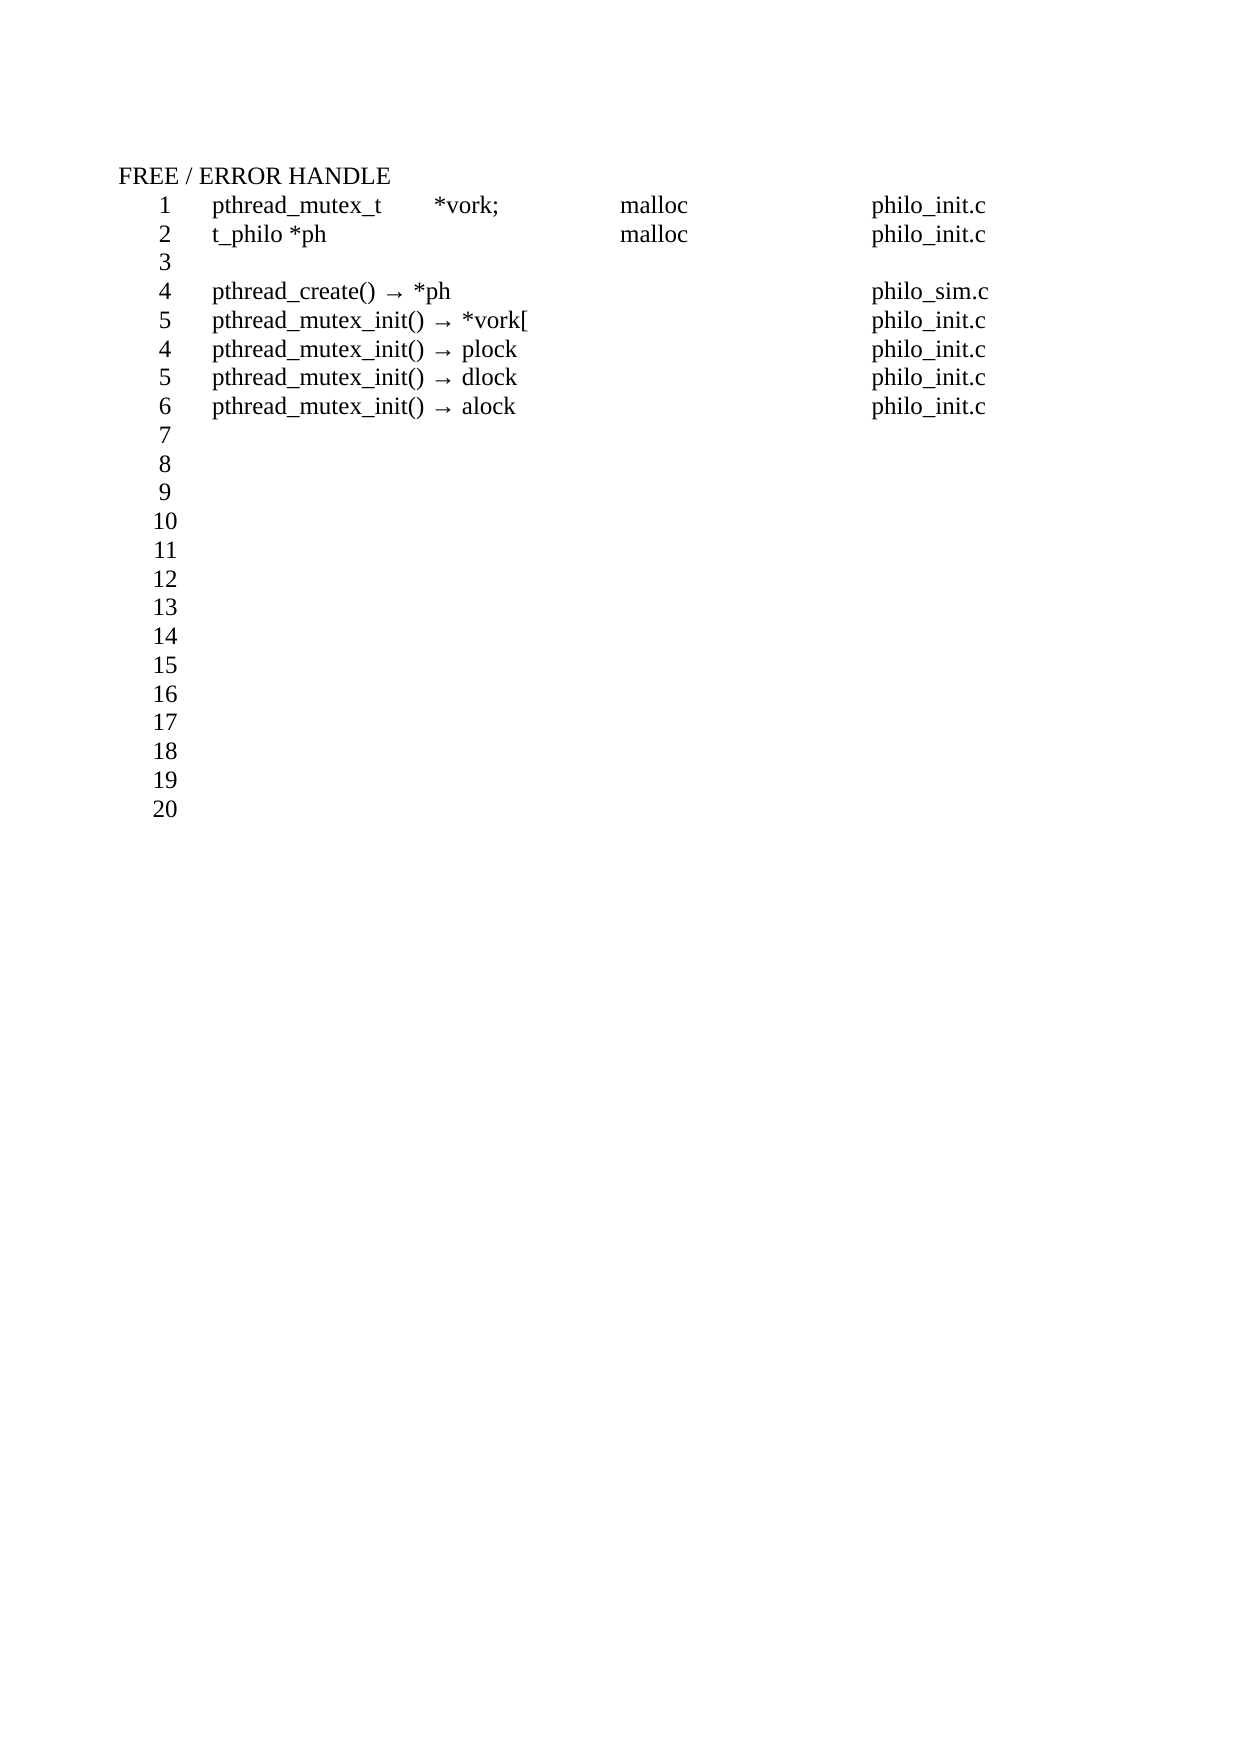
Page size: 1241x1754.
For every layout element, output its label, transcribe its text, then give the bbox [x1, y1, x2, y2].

table_cell 8 [118, 449, 212, 477]
table_cell 3 [118, 248, 212, 276]
table_cell [620, 449, 871, 477]
table_cell philo_init.c [871, 391, 1123, 420]
table_cell 9 [118, 478, 212, 506]
table_cell pthread_mutex_init() → *vork[ [212, 305, 620, 334]
table_cell [212, 449, 620, 477]
table_cell 5 [118, 305, 212, 334]
table_cell [620, 391, 871, 420]
table_cell 13 [118, 593, 212, 621]
table_cell 10 [118, 506, 212, 535]
table_cell [871, 736, 1123, 765]
table_cell [871, 420, 1123, 449]
table_cell [212, 765, 620, 794]
table_cell 2 [118, 219, 212, 247]
table_cell [620, 708, 871, 736]
table_cell 1 [118, 190, 212, 219]
table_cell 7 [118, 420, 212, 449]
table_cell [118, 823, 212, 851]
table_cell 4 [118, 276, 212, 305]
table_cell 4 [118, 334, 212, 362]
table_cell [620, 276, 871, 305]
table_cell [212, 248, 620, 276]
table_cell 16 [118, 679, 212, 707]
table_cell [212, 535, 620, 564]
table_cell [620, 478, 871, 506]
table_cell pthread_create() → *ph [212, 276, 620, 305]
table_cell [212, 593, 620, 621]
table_cell philo_init.c [871, 305, 1123, 334]
table_cell [871, 564, 1123, 592]
table_cell [871, 708, 1123, 736]
table_cell 19 [118, 765, 212, 794]
table_cell philo_init.c [871, 190, 1123, 219]
table_cell [620, 564, 871, 592]
table_cell [620, 650, 871, 679]
table_cell [620, 363, 871, 391]
table_cell malloc [620, 190, 871, 219]
table_cell malloc [620, 219, 871, 247]
table_cell [620, 765, 871, 794]
table_cell [620, 679, 871, 707]
table_cell [871, 535, 1123, 564]
table_cell [620, 334, 871, 362]
table_cell [871, 650, 1123, 679]
table_cell [620, 420, 871, 449]
table_cell [620, 823, 871, 851]
table_cell [212, 736, 620, 765]
table_cell [871, 593, 1123, 621]
table_cell 12 [118, 564, 212, 592]
table_cell [620, 736, 871, 765]
table_cell philo_init.c [871, 363, 1123, 391]
table_cell philo_init.c [871, 219, 1123, 247]
table_cell [212, 650, 620, 679]
table_cell [871, 679, 1123, 707]
table_cell philo_init.c [871, 334, 1123, 362]
table_cell pthread_mutex_init() → alock [212, 391, 620, 420]
table_cell 15 [118, 650, 212, 679]
table_header FREE / ERROR HANDLE [118, 161, 1123, 190]
table_cell [871, 478, 1123, 506]
table_cell 6 [118, 391, 212, 420]
table_cell philo_sim.c [871, 276, 1123, 305]
table_cell [871, 506, 1123, 535]
table_cell [620, 593, 871, 621]
table_cell [871, 621, 1123, 650]
table_cell 20 [118, 794, 212, 822]
table_cell [871, 449, 1123, 477]
table_cell [620, 506, 871, 535]
table_cell [620, 305, 871, 334]
table_cell [212, 478, 620, 506]
table_cell 11 [118, 535, 212, 564]
table_cell [871, 248, 1123, 276]
table_cell [212, 564, 620, 592]
table_cell [620, 248, 871, 276]
table_cell [212, 794, 620, 822]
table_cell 14 [118, 621, 212, 650]
table_cell [212, 621, 620, 650]
table_cell [212, 420, 620, 449]
table_cell [212, 708, 620, 736]
table_cell [871, 823, 1123, 851]
table_cell [212, 679, 620, 707]
table_cell [620, 794, 871, 822]
table_cell [620, 535, 871, 564]
table_cell 18 [118, 736, 212, 765]
table_cell [212, 823, 620, 851]
table_cell [871, 765, 1123, 794]
table_cell [871, 794, 1123, 822]
table_cell pthread_mutex_t *vork; [212, 190, 620, 219]
table_cell pthread_mutex_init() → plock [212, 334, 620, 362]
table_cell 17 [118, 708, 212, 736]
table_cell [212, 506, 620, 535]
table_cell 5 [118, 363, 212, 391]
table_cell t_philo *ph [212, 219, 620, 247]
table_cell pthread_mutex_init() → dlock [212, 363, 620, 391]
table_cell [620, 621, 871, 650]
